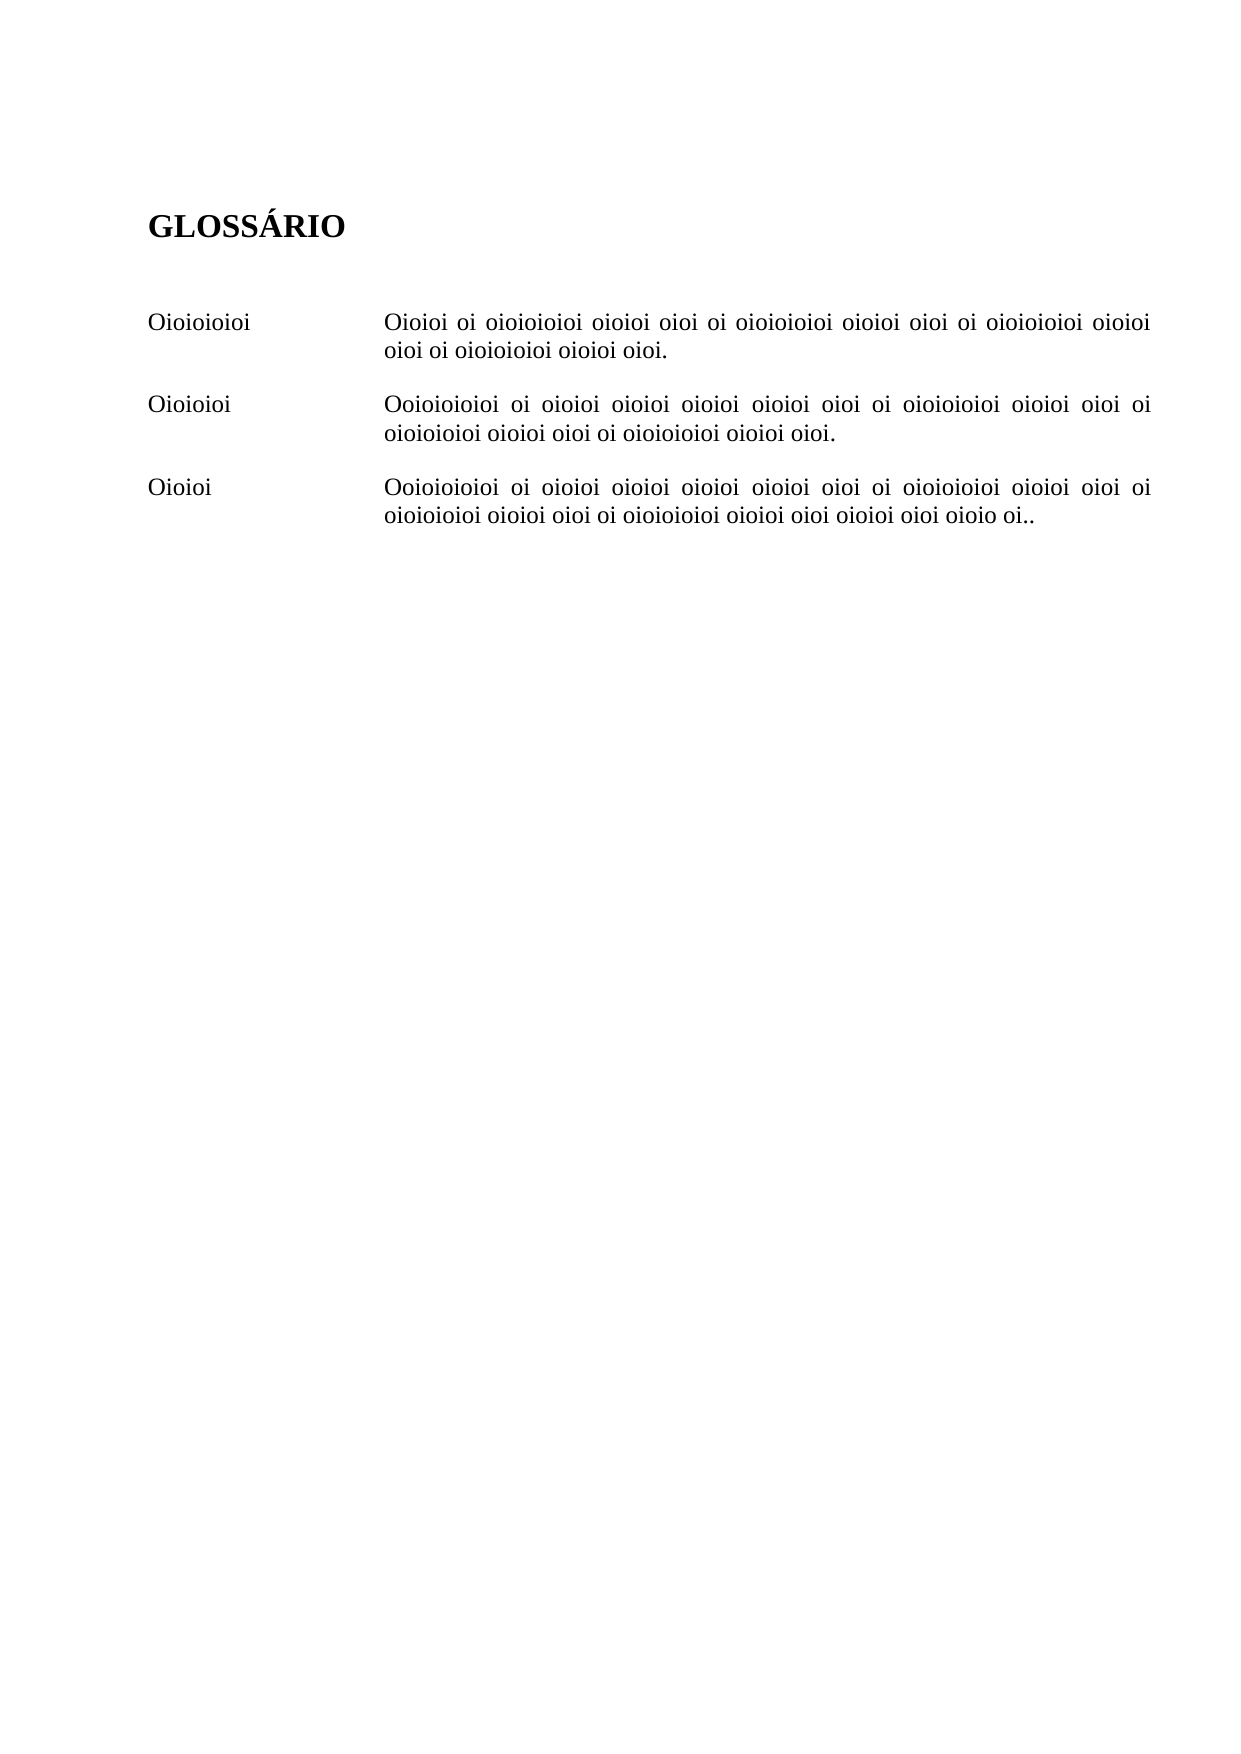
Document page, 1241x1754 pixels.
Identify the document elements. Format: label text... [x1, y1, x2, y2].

text GLOSSÁRIO [148, 206, 1152, 244]
text Oioioioioi Oioioi oi oioioioioi oioioi oioi oi oioioioioi oioioi oioi oi oioioioioi oioioi oioi oi oioioioioi oioioi oioi. [148, 307, 1152, 364]
text Oioioioi Ooioioioioi oi oioioi oioioi oioioi oioioi oioi oi oioioioioi oioioi oioi oi oioioioioi oioioi oioi oi oioioioioi oioioi oioi. [148, 389, 1152, 447]
text Oioioi Ooioioioioi oi oioioi oioioi oioioi oioioi oioi oi oioioioioi oioioi oioi oi oioioioioi oioioi oioi oi oioioioioi oioioi oioi oioioi oioi oioio oi.. [148, 472, 1152, 529]
